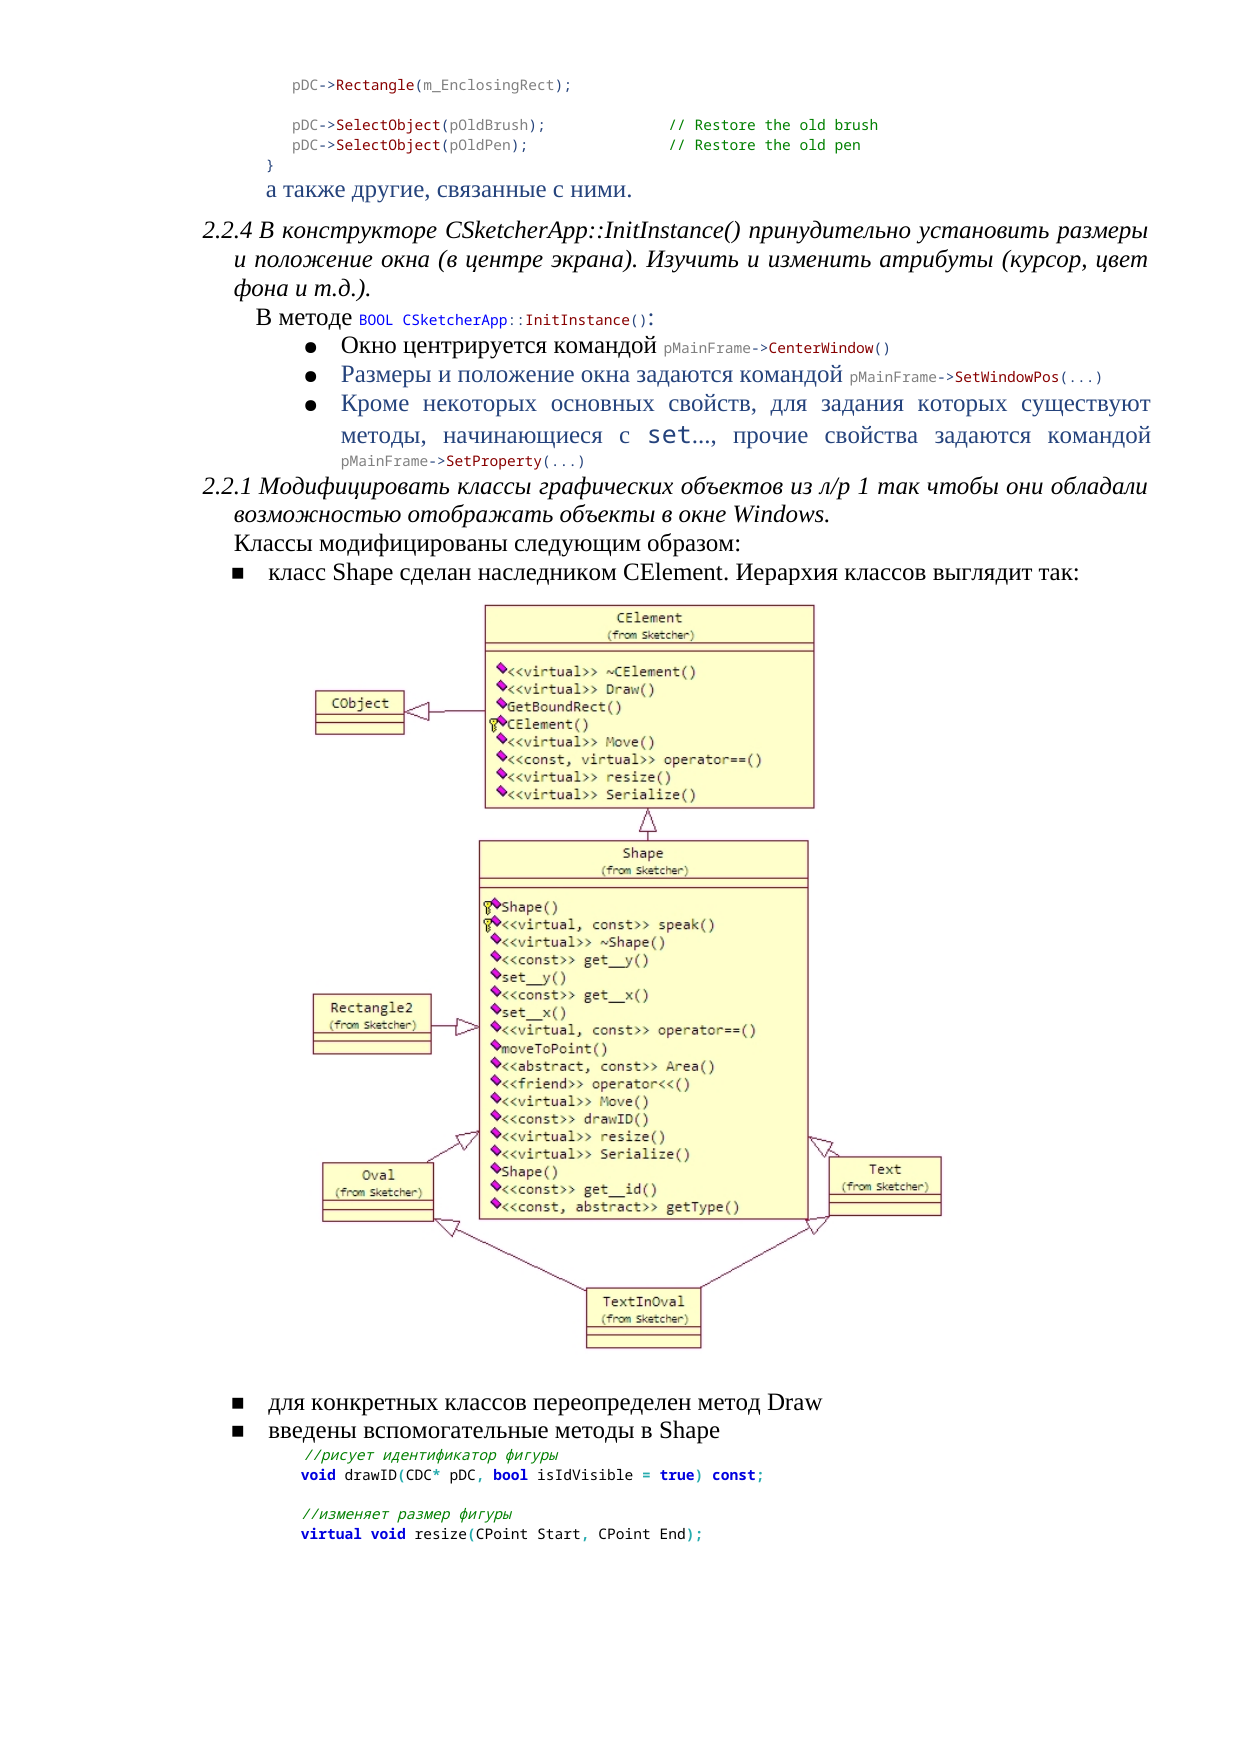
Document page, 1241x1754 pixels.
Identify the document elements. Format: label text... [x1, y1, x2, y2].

list //рисует идентификатор фигуры [231, 1444, 1152, 1464]
list В конструкторе CSketcherApp::InitInstance() принудительно установить размеры и положение окна (в центре экрана). Изучить и изменить атрибуты (курсор, цвет фона и т.д.). [196, 216, 1152, 302]
list Кроме некоторых основных свойств, для задания которых существуют методы, начинающиеся с set..., прочие свойства задаются командой pMainFrame->SetProperty(...) [303, 388, 1152, 471]
text pDC->SelectObject(pOldPen); // Restore the old pen [266, 134, 1152, 154]
list введены вспомогательные методы в Shape [231, 1416, 1152, 1444]
list Окно центрируется командой pMainFrame->CenterWindow() [303, 331, 1152, 359]
list класс Shape сделан наследником CElement. Иерархия классов выглядит так: [231, 557, 1152, 586]
text pDC->Rectangle(m_EnclosingRect); [266, 75, 1152, 95]
list для конкретных классов переопределен метод Draw [231, 1387, 1152, 1416]
picture [307, 585, 963, 1359]
text //изменяет размер фигуры [266, 1504, 1152, 1524]
text virtual void resize(CPoint Start, CPoint End); [266, 1524, 1152, 1544]
text а также другие, связанные с ними. [118, 174, 1152, 203]
text void drawID(CDC* pDC, bool isIdVisible = true) const; [266, 1464, 1152, 1484]
list Размеры и положение окна задаются командой pMainFrame->SetWindowPos(...) [303, 359, 1152, 388]
list Классы модифицированы следующим образом: [196, 528, 1152, 557]
text pDC->SelectObject(pOldBrush); // Restore the old brush [266, 115, 1152, 134]
list Модифицировать классы графических объектов из л/р 1 так чтобы они обладали возможностью отображать объекты в окне Windows. [196, 471, 1152, 528]
list В методе BOOL CSketcherApp::InitInstance(): [218, 302, 1152, 331]
text } [266, 154, 1152, 174]
